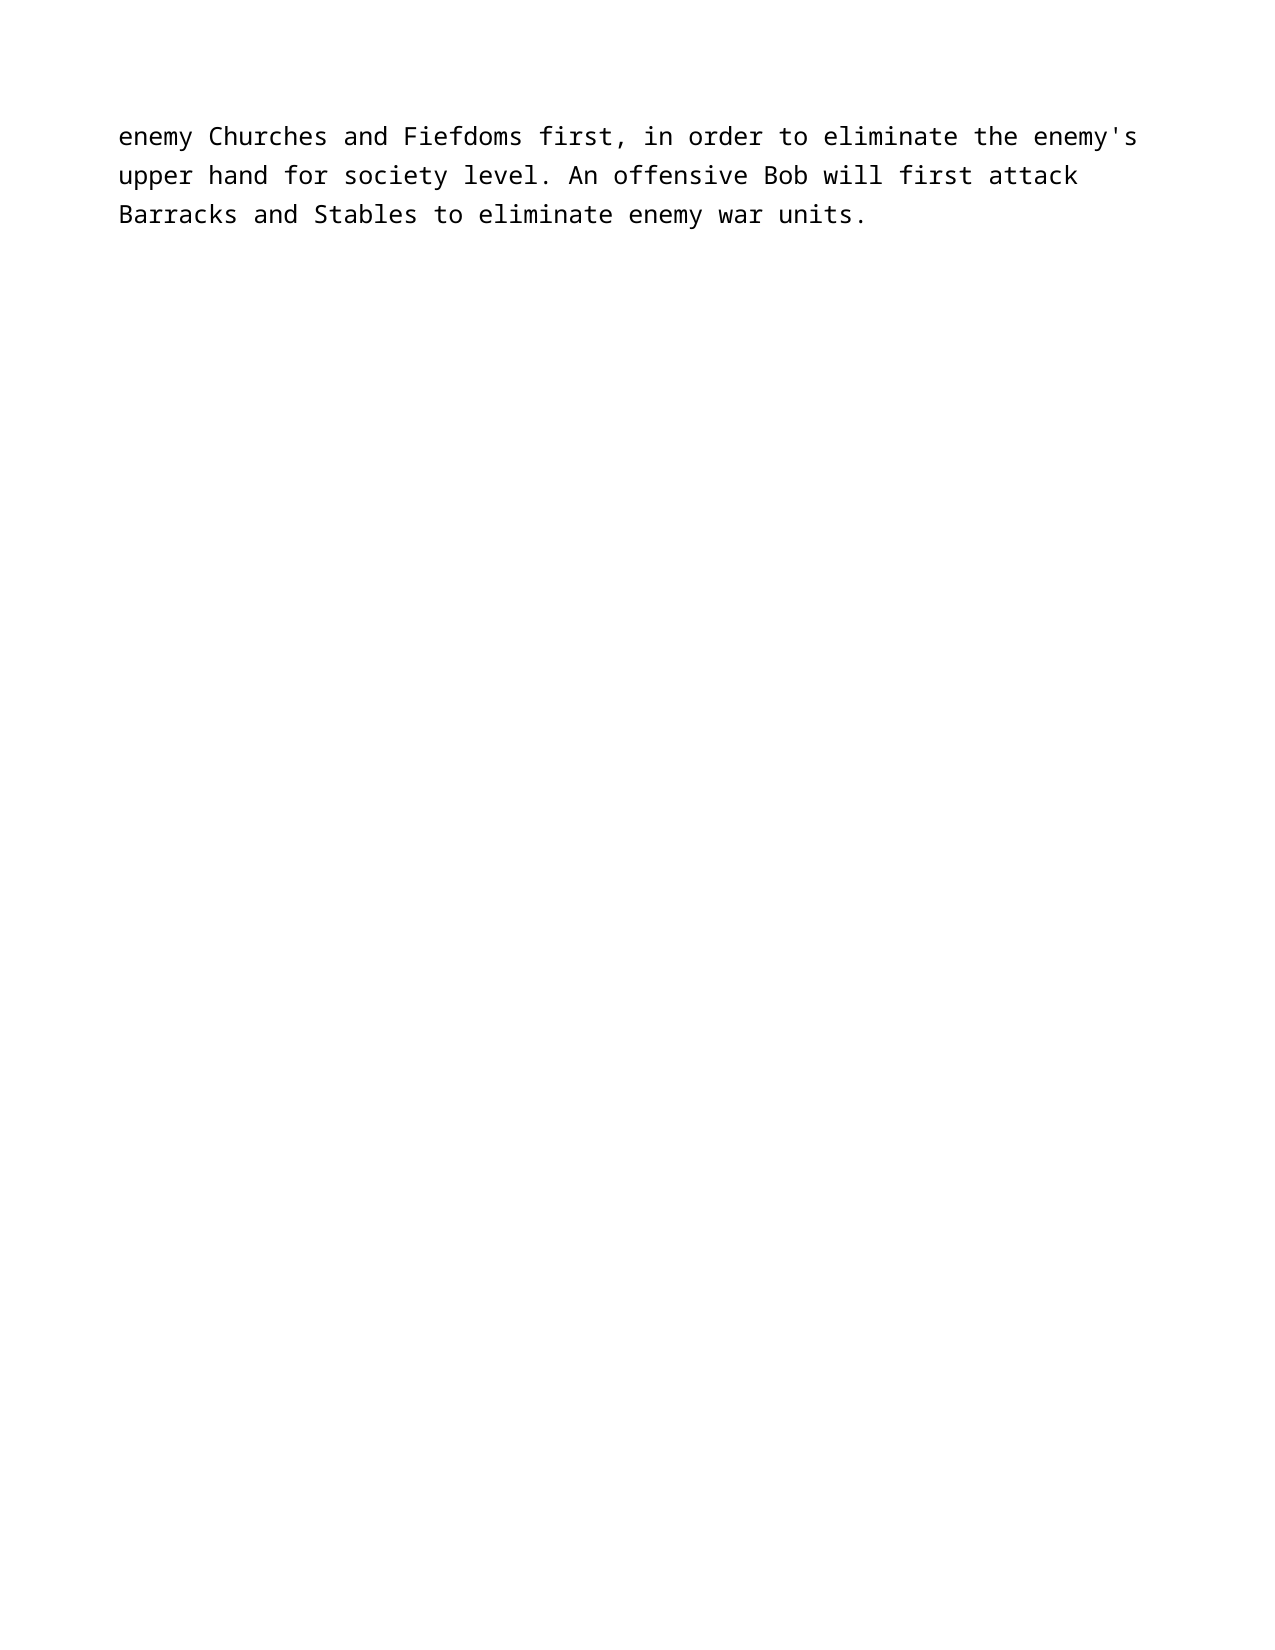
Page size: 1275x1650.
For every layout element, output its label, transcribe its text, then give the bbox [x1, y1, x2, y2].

text enemy Churches and Fiefdoms first, in order to eliminate the enemy's upper hand for society level. An offensive Bob will first attack Barracks and Stables to eliminate enemy war units. [118, 118, 1157, 231]
